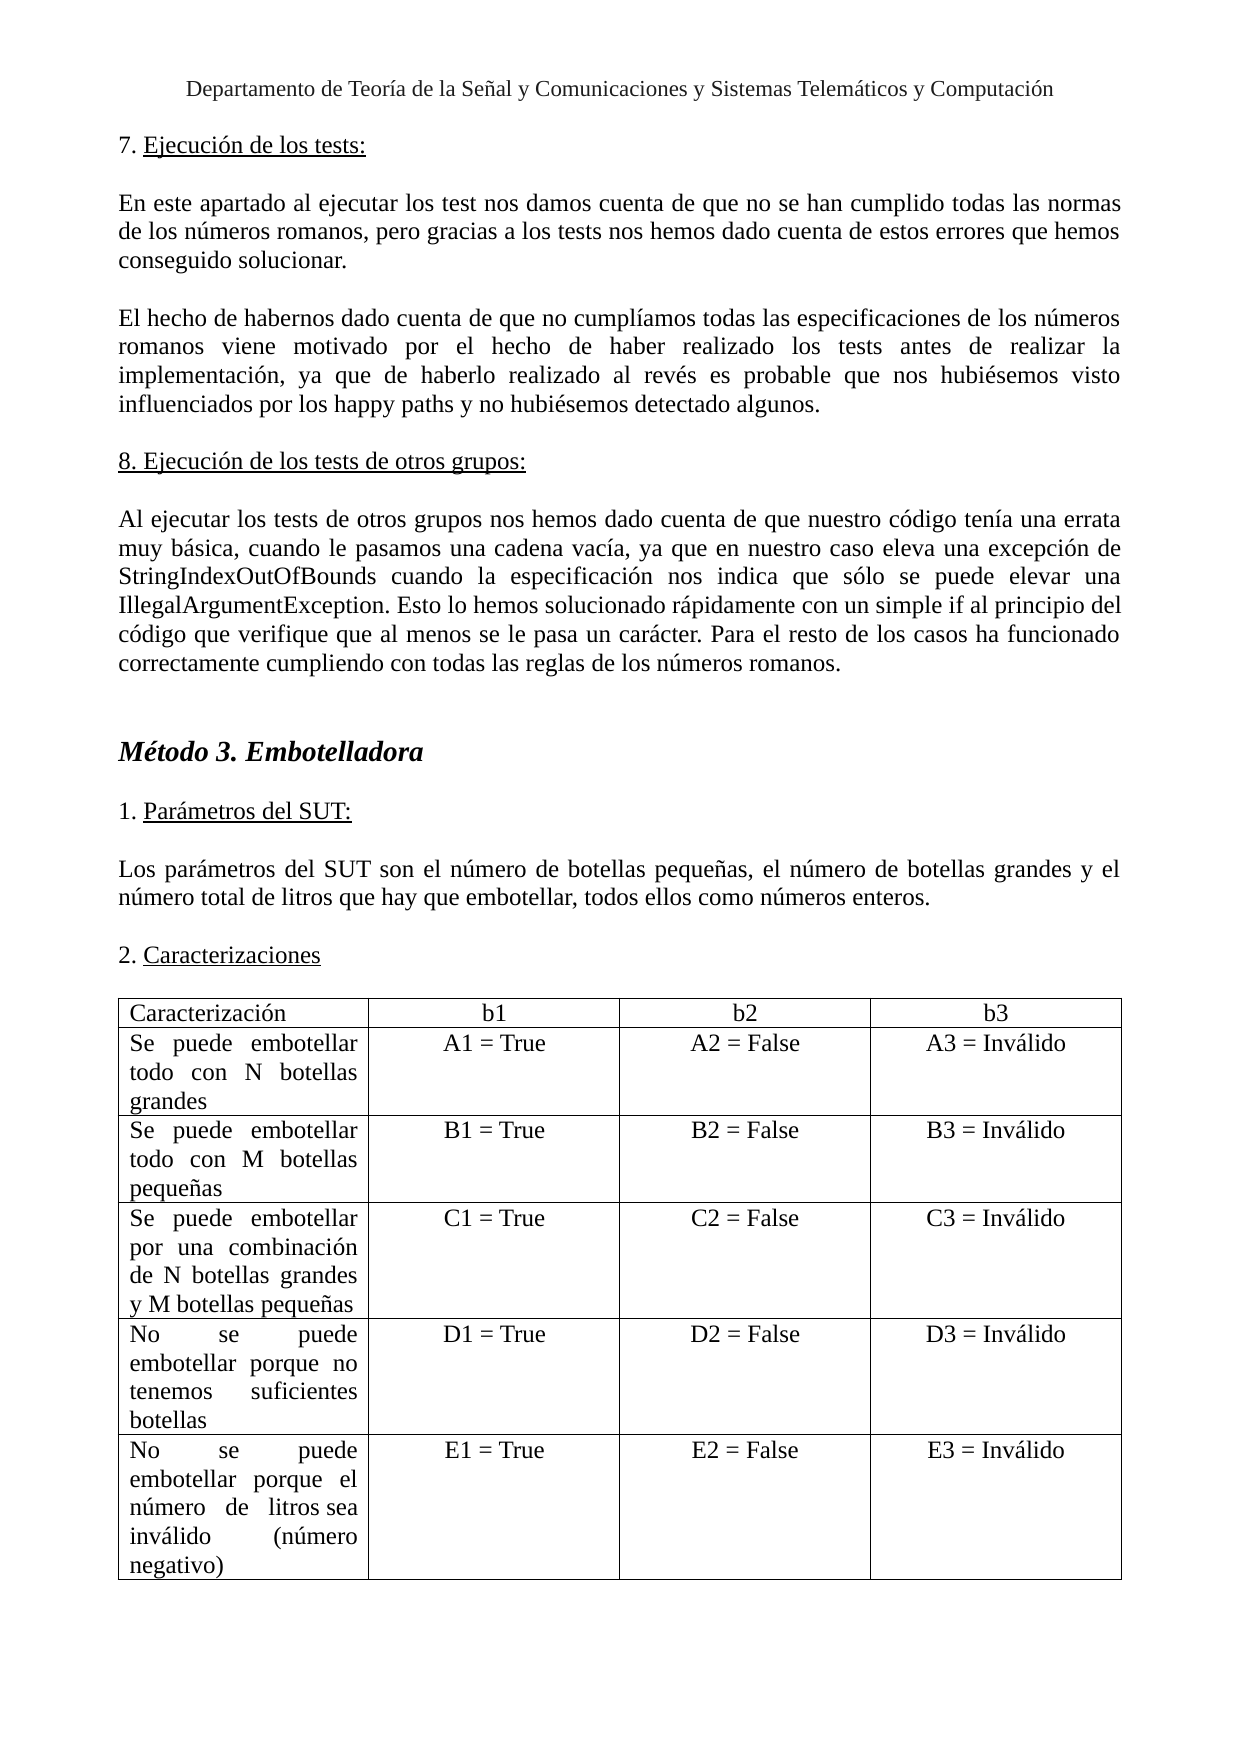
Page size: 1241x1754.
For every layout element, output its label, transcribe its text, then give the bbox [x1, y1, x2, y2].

text 2. Caracterizaciones [118, 940, 1122, 969]
text 1. Parámetros del SUT: [118, 796, 1122, 825]
table_cell No se puede embotellar porque no tenemos suficientes botellas [119, 1319, 368, 1434]
table_cell Se puede embotellar todo con M botellas pequeñas [119, 1116, 368, 1202]
table_header b2 [620, 999, 870, 1027]
table_cell B2 = False [620, 1116, 870, 1202]
table_header Caracterización [119, 999, 368, 1027]
table_cell B1 = True [369, 1116, 619, 1202]
text El hecho de habernos dado cuenta de que no cumplíamos todas las especificaciones de los números romanos viene motivado por el hecho de haber realizado los tests antes de realizar la implementación, ya que de haberlo realizado al revés es probable que nos hubiésemos visto influenciados por los happy paths y no hubiésemos detectado algunos. [118, 274, 1122, 418]
table_header b3 [871, 999, 1121, 1027]
table_header b1 [369, 999, 619, 1027]
text Método 3. Embotelladora [118, 734, 1122, 767]
table_cell A2 = False [620, 1028, 870, 1114]
table_cell C1 = True [369, 1203, 619, 1318]
table_cell C2 = False [620, 1203, 870, 1318]
table_cell C3 = Inválido [871, 1203, 1121, 1318]
table_cell D1 = True [369, 1319, 619, 1434]
table_cell Se puede embotellar por una combinación de N botellas grandes y M botellas pequeñas [119, 1203, 368, 1318]
table_cell E1 = True [369, 1435, 619, 1579]
table_cell A1 = True [369, 1028, 619, 1114]
table_cell E2 = False [620, 1435, 870, 1579]
table_cell No se puede embotellar porque el número de litros sea inválido (número negativo) [119, 1435, 368, 1579]
table_cell A3 = Inválido [871, 1028, 1121, 1114]
table_cell Se puede embotellar todo con N botellas grandes [119, 1028, 368, 1114]
table_cell B3 = Inválido [871, 1116, 1121, 1202]
text 8. Ejecución de los tests de otros grupos: [118, 446, 1122, 475]
text En este apartado al ejecutar los test nos damos cuenta de que no se han cumplido todas las normas de los números romanos, pero gracias a los tests nos hemos dado cuenta de estos errores que hemos conseguido solucionar. [118, 188, 1122, 274]
text Al ejecutar los tests de otros grupos nos hemos dado cuenta de que nuestro código tenía una errata muy básica, cuando le pasamos una cadena vacía, ya que en nuestro caso eleva una excepción de StringIndexOutOfBounds cuando la especificación nos indica que sólo se puede elevar una IllegalArgumentException. Esto lo hemos solucionado rápidamente con un simple if al principio del código que verifique que al menos se le pasa un carácter. Para el resto de los casos ha funcionado correctamente cumpliendo con todas las reglas de los números romanos. [118, 504, 1122, 676]
text Los parámetros del SUT son el número de botellas pequeñas, el número de botellas grandes y el número total de litros que hay que embotellar, todos ellos como números enteros. [118, 854, 1122, 911]
table_cell D2 = False [620, 1319, 870, 1434]
text 7. Ejecución de los tests: [118, 130, 1122, 159]
table_cell D3 = Inválido [871, 1319, 1121, 1434]
table_cell E3 = Inválido [871, 1435, 1121, 1579]
